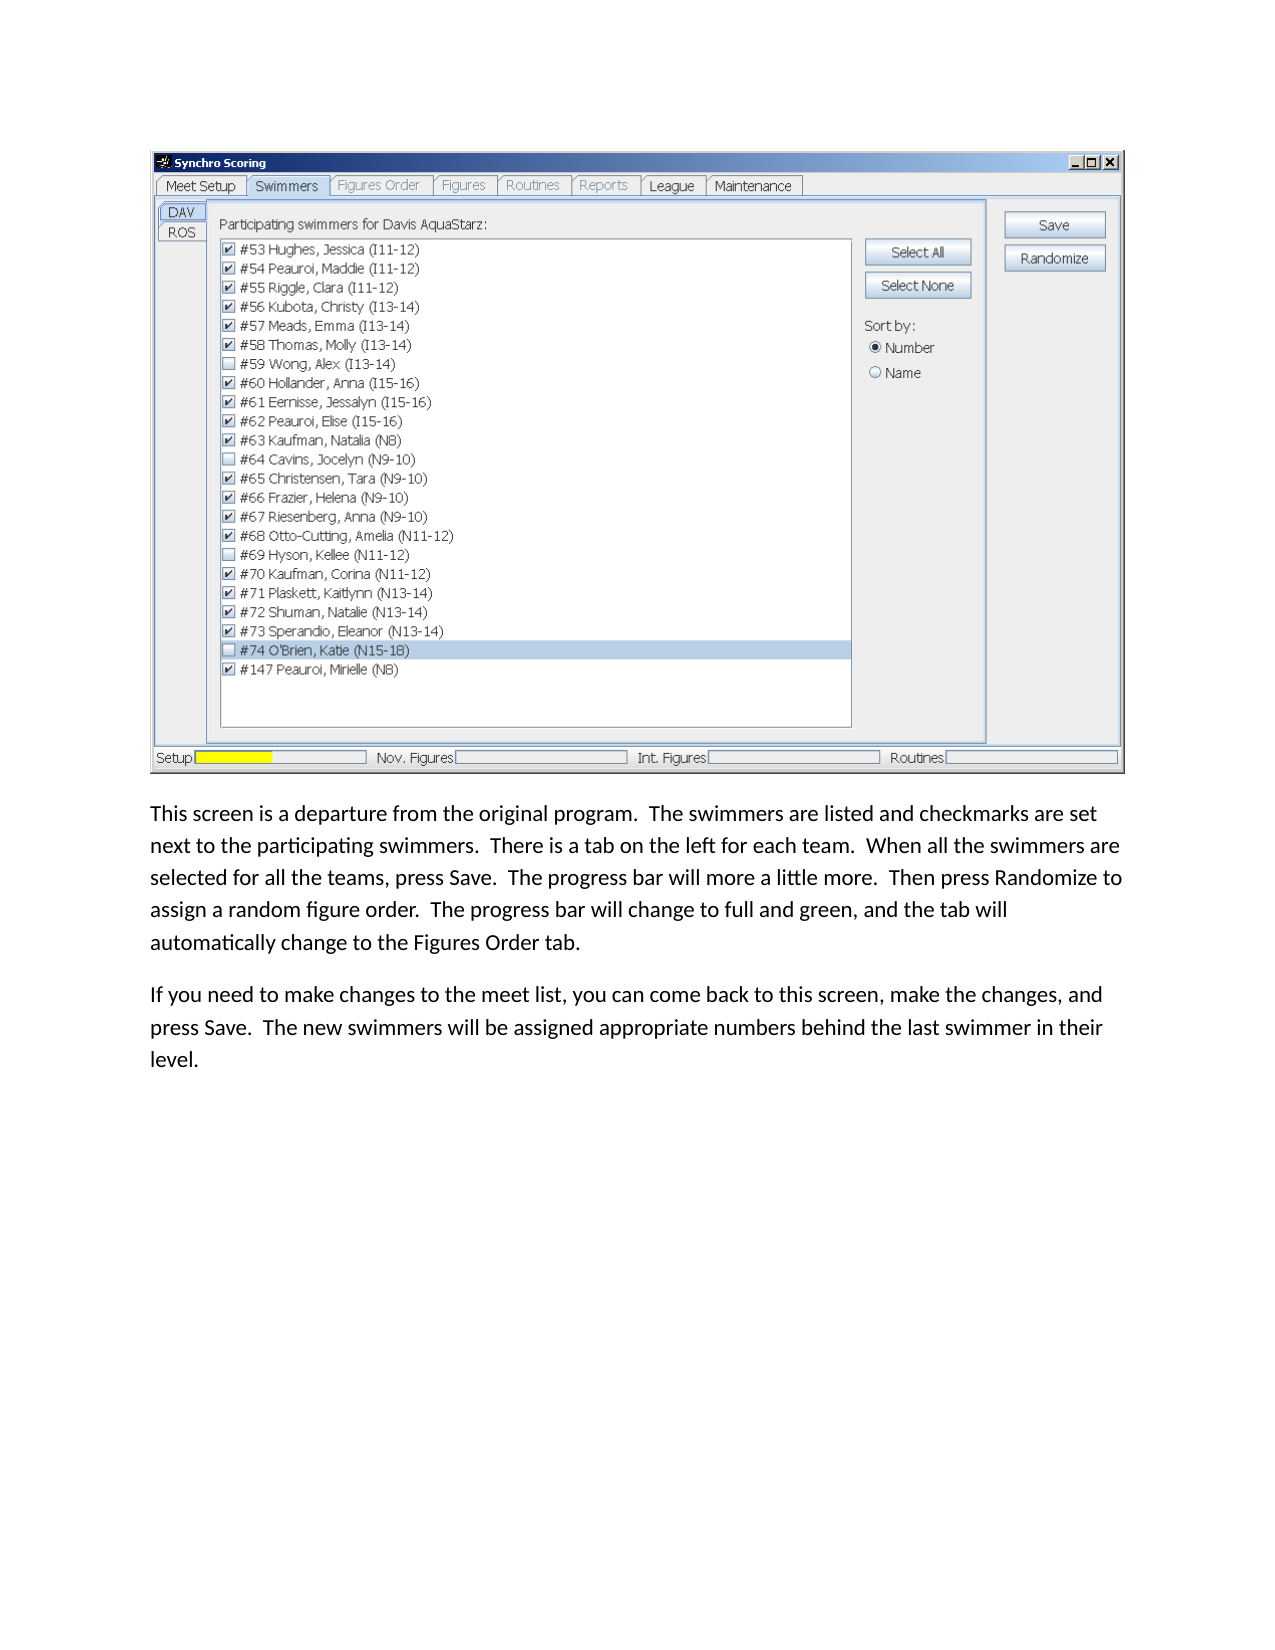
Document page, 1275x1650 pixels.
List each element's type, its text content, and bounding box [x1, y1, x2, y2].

text This screen is a departure from the original program. The swimmers are listed and checkmarks are set next to the participating swimmers. There is a tab on the left for each team. When all the swimmers are selected for all the teams, press Save. The progress bar will more a little more. Then press Randomize to assign a random figure order. The progress bar will change to full and green, and the tab will automatically change to the Figures Order tab. [150, 799, 1125, 956]
text If you need to make changes to the meet list, you can come back to this screen, make the changes, and press Save. The new swimmers will be assigned appropriate numbers behind the last swimmer in their level. [150, 981, 1125, 1073]
picture [150, 150, 1125, 774]
